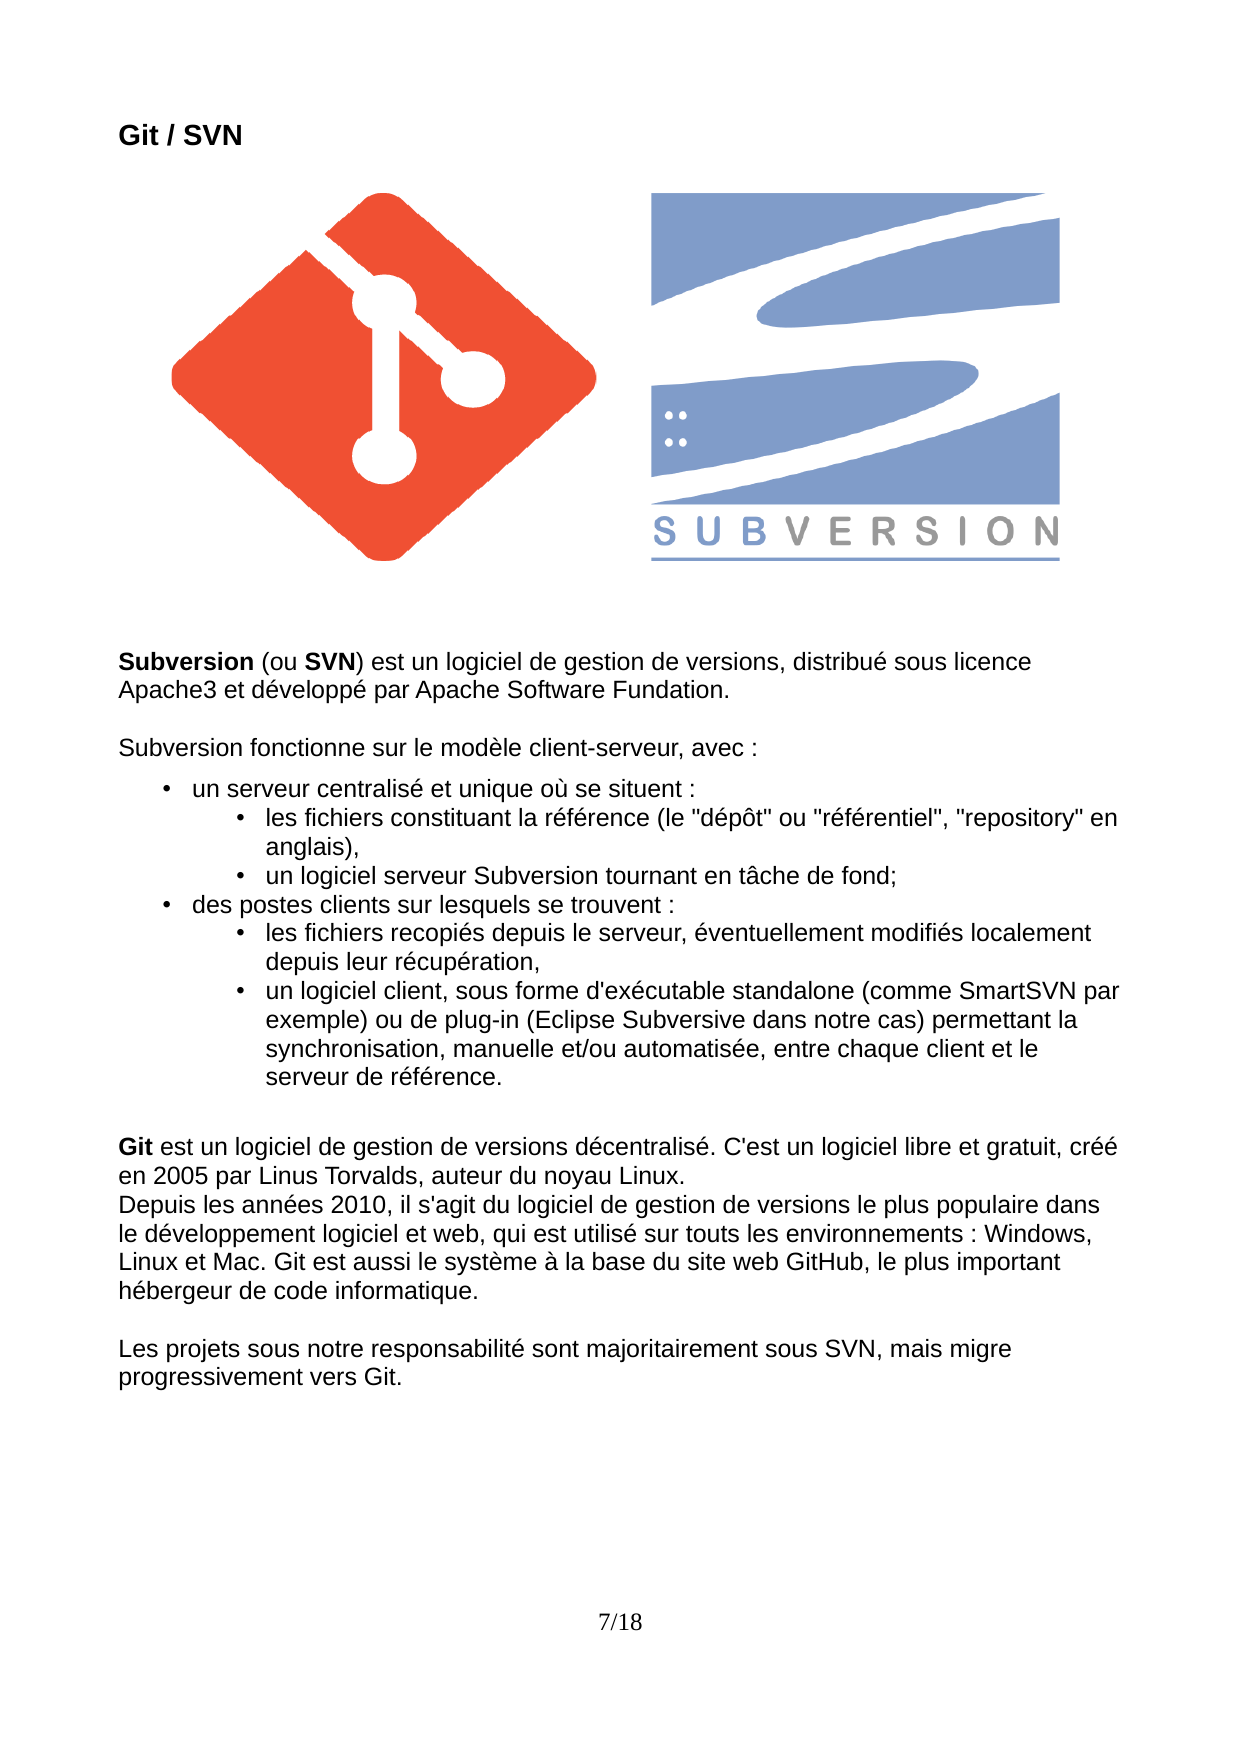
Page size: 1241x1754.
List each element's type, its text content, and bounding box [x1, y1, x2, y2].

list un logiciel client, sous forme d'exécutable standalone (comme SmartSVN par exemple) ou de plug-in (Eclipse Subversive dans notre cas) permettant la synchronisation, manuelle et/ou automatisée, entre chaque client et le serveur de référence. [236, 976, 1122, 1091]
list les fichiers recopiés depuis le serveur, éventuellement modifiés localement depuis leur récupération, [236, 918, 1122, 976]
list les fichiers constituant la référence (le "dépôt" ou "référentiel", "repository" en anglais), [236, 803, 1122, 861]
list un serveur centralisé et unique où se situent : [162, 774, 1122, 803]
text Subversion fonctionne sur le modèle client-serveur, avec : [118, 733, 1122, 762]
text Subversion (ou SVN) est un logiciel de gestion de versions, distribué sous licence Apache3 et développé par Apache Software Fundation. [118, 647, 1122, 704]
picture [171, 193, 597, 561]
picture [651, 193, 1060, 561]
text Les projets sous notre responsabilité sont majoritairement sous SVN, mais migre progressivement vers Git. [118, 1334, 1122, 1391]
text Git est un logiciel de gestion de versions décentralisé. C'est un logiciel libre et gratuit, créé en 2005 par Linus Torvalds, auteur du noyau Linux. [118, 1132, 1122, 1190]
list des postes clients sur lesquels se trouvent : [162, 889, 1122, 918]
list un logiciel serveur Subversion tournant en tâche de fond; [236, 861, 1122, 889]
text Depuis les années 2010, il s'agit du logiciel de gestion de versions le plus populaire dans le développement logiciel et web, qui est utilisé sur touts les environnements : Windows, Linux et Mac. Git est aussi le système à la base du site web GitHub, le plus important hébergeur de code informatique. [118, 1190, 1122, 1305]
subtitle Git / SVN [118, 118, 1122, 152]
